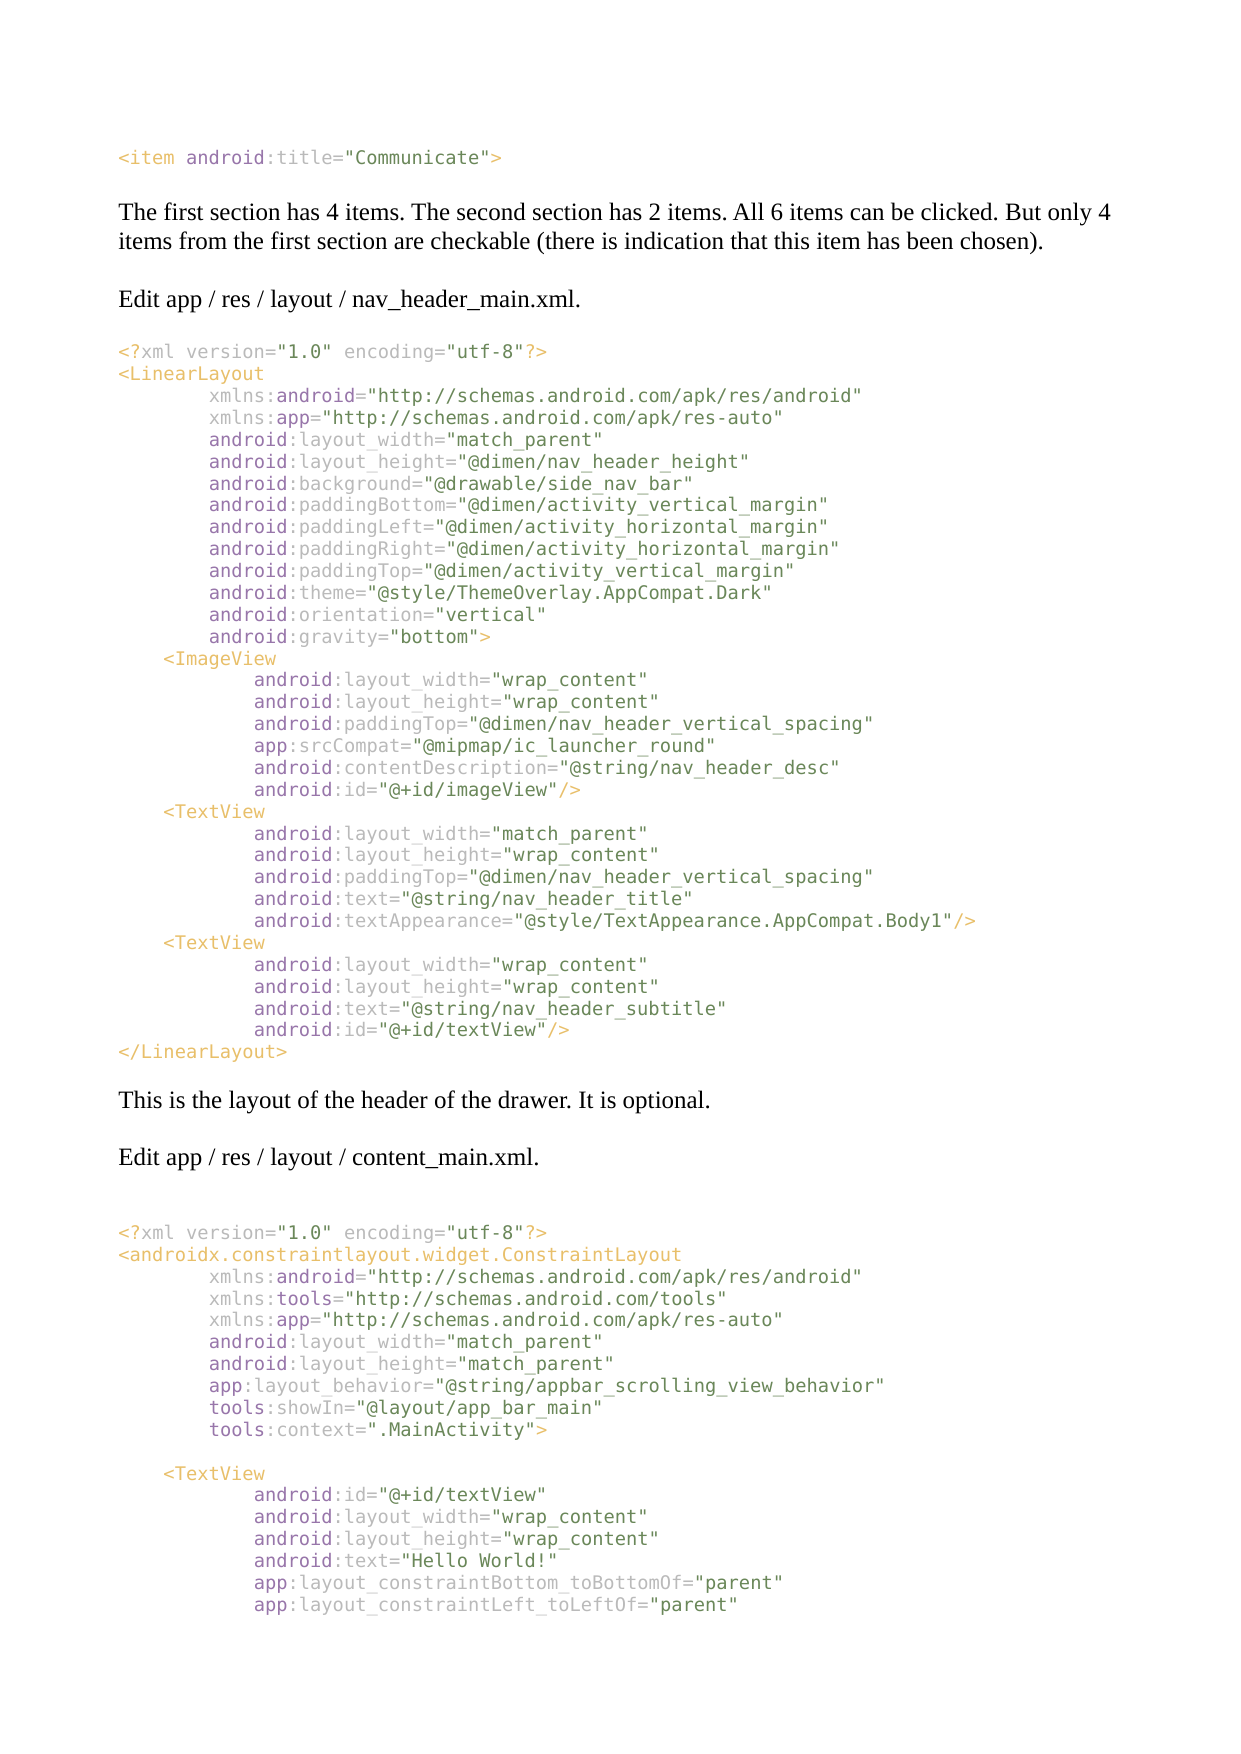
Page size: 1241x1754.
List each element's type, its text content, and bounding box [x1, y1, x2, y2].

text Edit app / res / layout / content_main.xml. [118, 1142, 1122, 1171]
text Edit app / res / layout / nav_header_main.xml. [118, 284, 1122, 312]
text The first section has 4 items. The second section has 2 items. All 6 items can be clicked. But only 4 items from the first section are checkable (there is indication that this item has been chosen). [118, 197, 1122, 255]
text <item android:title="Communicate"> [118, 147, 1122, 169]
text <?xml version="1.0" encoding="utf-8"?> <LinearLayout xmlns:android="http://schemas.android.com/apk/res/android" xmlns:app="http://schemas.android.com/apk/res-auto" android:layout_width="match_parent" android:layout_height="@dimen/nav_header_height" android:background="@drawable/side_nav_bar" android:paddingBottom="@dimen/activity_vertical_margin" android:paddingLeft="@dimen/activity_horizontal_margin" android:paddingRight="@dimen/activity_horizontal_margin" android:paddingTop="@dimen/activity_vertical_margin" android:theme="@style/ThemeOverlay.AppCompat.Dark" android:orientation="vertical" android:gravity="bottom"> <ImageView android:layout_width="wrap_content" android:layout_height="wrap_content" android:paddingTop="@dimen/nav_header_vertical_spacing" app:srcCompat="@mipmap/ic_launcher_round" android:contentDescription="@string/nav_header_desc" android:id="@+id/imageView"/> <TextView android:layout_width="match_parent" android:layout_height="wrap_content" android:paddingTop="@dimen/nav_header_vertical_spacing" android:text="@string/nav_header_title" android:textAppearance="@style/TextAppearance.AppCompat.Body1"/> <TextView android:layout_width="wrap_content" android:layout_height="wrap_content" android:text="@string/nav_header_subtitle" android:id="@+id/textView"/> </LinearLayout> [118, 341, 1122, 1063]
text <?xml version="1.0" encoding="utf-8"?> <androidx.constraintlayout.widget.ConstraintLayout xmlns:android="http://schemas.android.com/apk/res/android" xmlns:tools="http://schemas.android.com/tools" xmlns:app="http://schemas.android.com/apk/res-auto" android:layout_width="match_parent" android:layout_height="match_parent" app:layout_behavior="@string/appbar_scrolling_view_behavior" tools:showIn="@layout/app_bar_main" tools:context=".MainActivity"> <TextView android:id="@+id/textView" android:layout_width="wrap_content" android:layout_height="wrap_content" android:text="Hello World!" app:layout_constraintBottom_toBottomOf="parent" app:layout_constraintLeft_toLeftOf="parent" [118, 1222, 1122, 1616]
text This is the layout of the header of the drawer. It is optional. [118, 1085, 1122, 1114]
